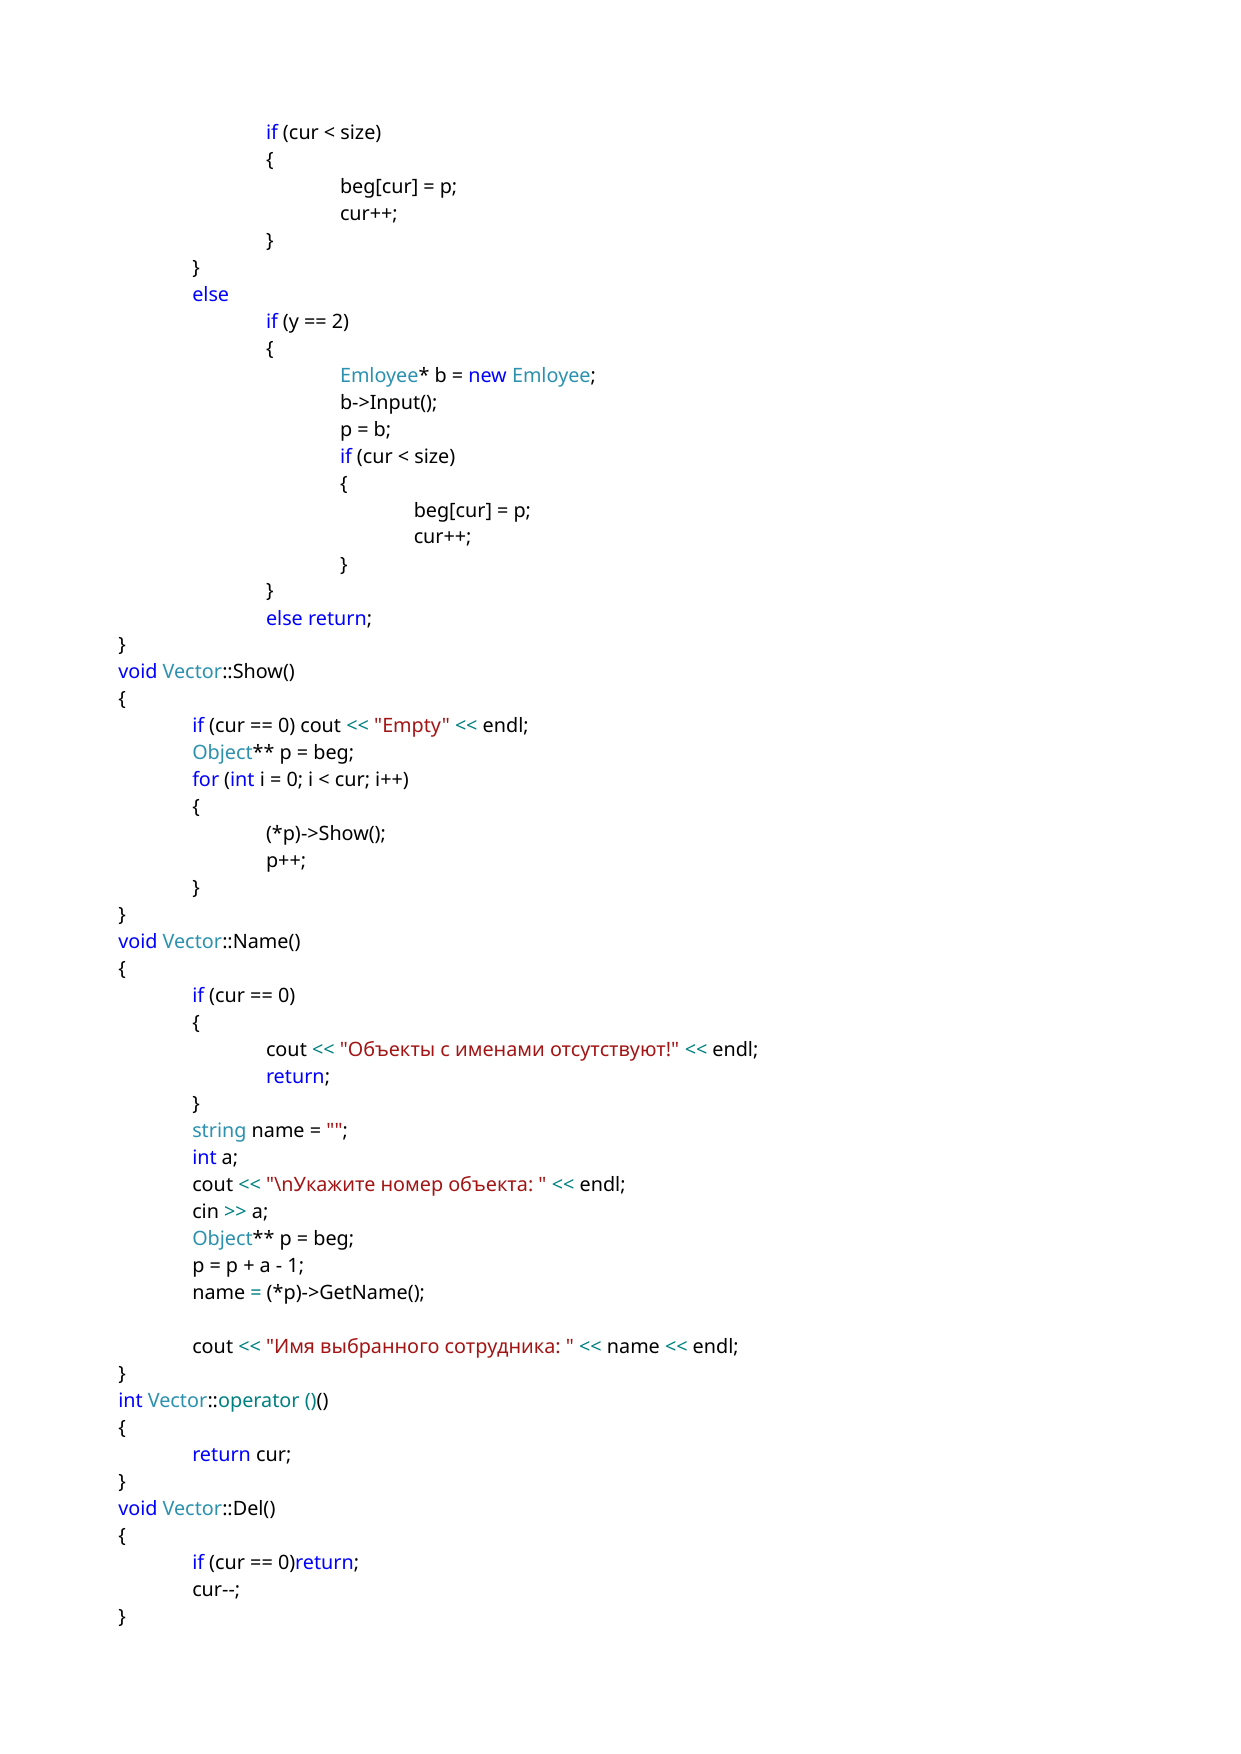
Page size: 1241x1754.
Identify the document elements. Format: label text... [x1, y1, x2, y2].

text Emloyee* b = new Emloyee; [118, 361, 1122, 388]
text beg[cur] = p; [118, 172, 1122, 199]
text { [118, 334, 1122, 361]
text } [118, 1359, 1122, 1386]
text { [118, 685, 1122, 712]
text string name = ""; [118, 1116, 1122, 1143]
text (*p)->Show(); [118, 819, 1122, 847]
text void Vector::Name() [118, 927, 1122, 954]
text } [118, 253, 1122, 280]
text beg[cur] = p; [118, 496, 1122, 523]
text cout << "Объекты с именами отсутствуют!" << endl; [118, 1035, 1122, 1062]
text { [118, 1413, 1122, 1440]
text } [118, 873, 1122, 901]
text { [118, 793, 1122, 819]
text { [118, 145, 1122, 172]
text if (cur == 0) [118, 981, 1122, 1008]
text if (y == 2) [118, 307, 1122, 334]
text p = b; [118, 415, 1122, 442]
text Object** p = beg; [118, 1224, 1122, 1251]
text if (cur == 0)return; [118, 1548, 1122, 1575]
text int a; [118, 1143, 1122, 1170]
text if (cur < size) [118, 442, 1122, 469]
text if (cur == 0) cout << "Empty" << endl; [118, 712, 1122, 739]
text } [118, 631, 1122, 658]
text cout << "Имя выбранного сотрудника: " << name << endl; [118, 1332, 1122, 1359]
text cur--; [118, 1575, 1122, 1602]
text b->Input(); [118, 388, 1122, 415]
text int Vector::operator ()() [118, 1386, 1122, 1413]
text cur++; [118, 199, 1122, 226]
text for (int i = 0; i < cur; i++) [118, 766, 1122, 793]
text { [118, 954, 1122, 981]
text } [118, 1089, 1122, 1116]
text name = (*p)->GetName(); [118, 1278, 1122, 1305]
text } [118, 226, 1122, 253]
text Object** p = beg; [118, 739, 1122, 766]
text { [118, 1008, 1122, 1035]
text void Vector::Show() [118, 658, 1122, 685]
text } [118, 577, 1122, 604]
text } [118, 901, 1122, 927]
text return cur; [118, 1440, 1122, 1467]
text cur++; [118, 523, 1122, 550]
text else [118, 280, 1122, 307]
text p++; [118, 847, 1122, 873]
text if (cur < size) [118, 118, 1122, 145]
text } [118, 1602, 1122, 1629]
text void Vector::Del() [118, 1494, 1122, 1521]
text } [118, 1467, 1122, 1494]
text } [118, 550, 1122, 577]
text cin >> a; [118, 1197, 1122, 1224]
text { [118, 1521, 1122, 1548]
text else return; [118, 604, 1122, 631]
text return; [118, 1062, 1122, 1089]
text { [118, 469, 1122, 496]
text p = p + a - 1; [118, 1251, 1122, 1278]
text cout << "\nУкажите номер объекта: " << endl; [118, 1170, 1122, 1197]
